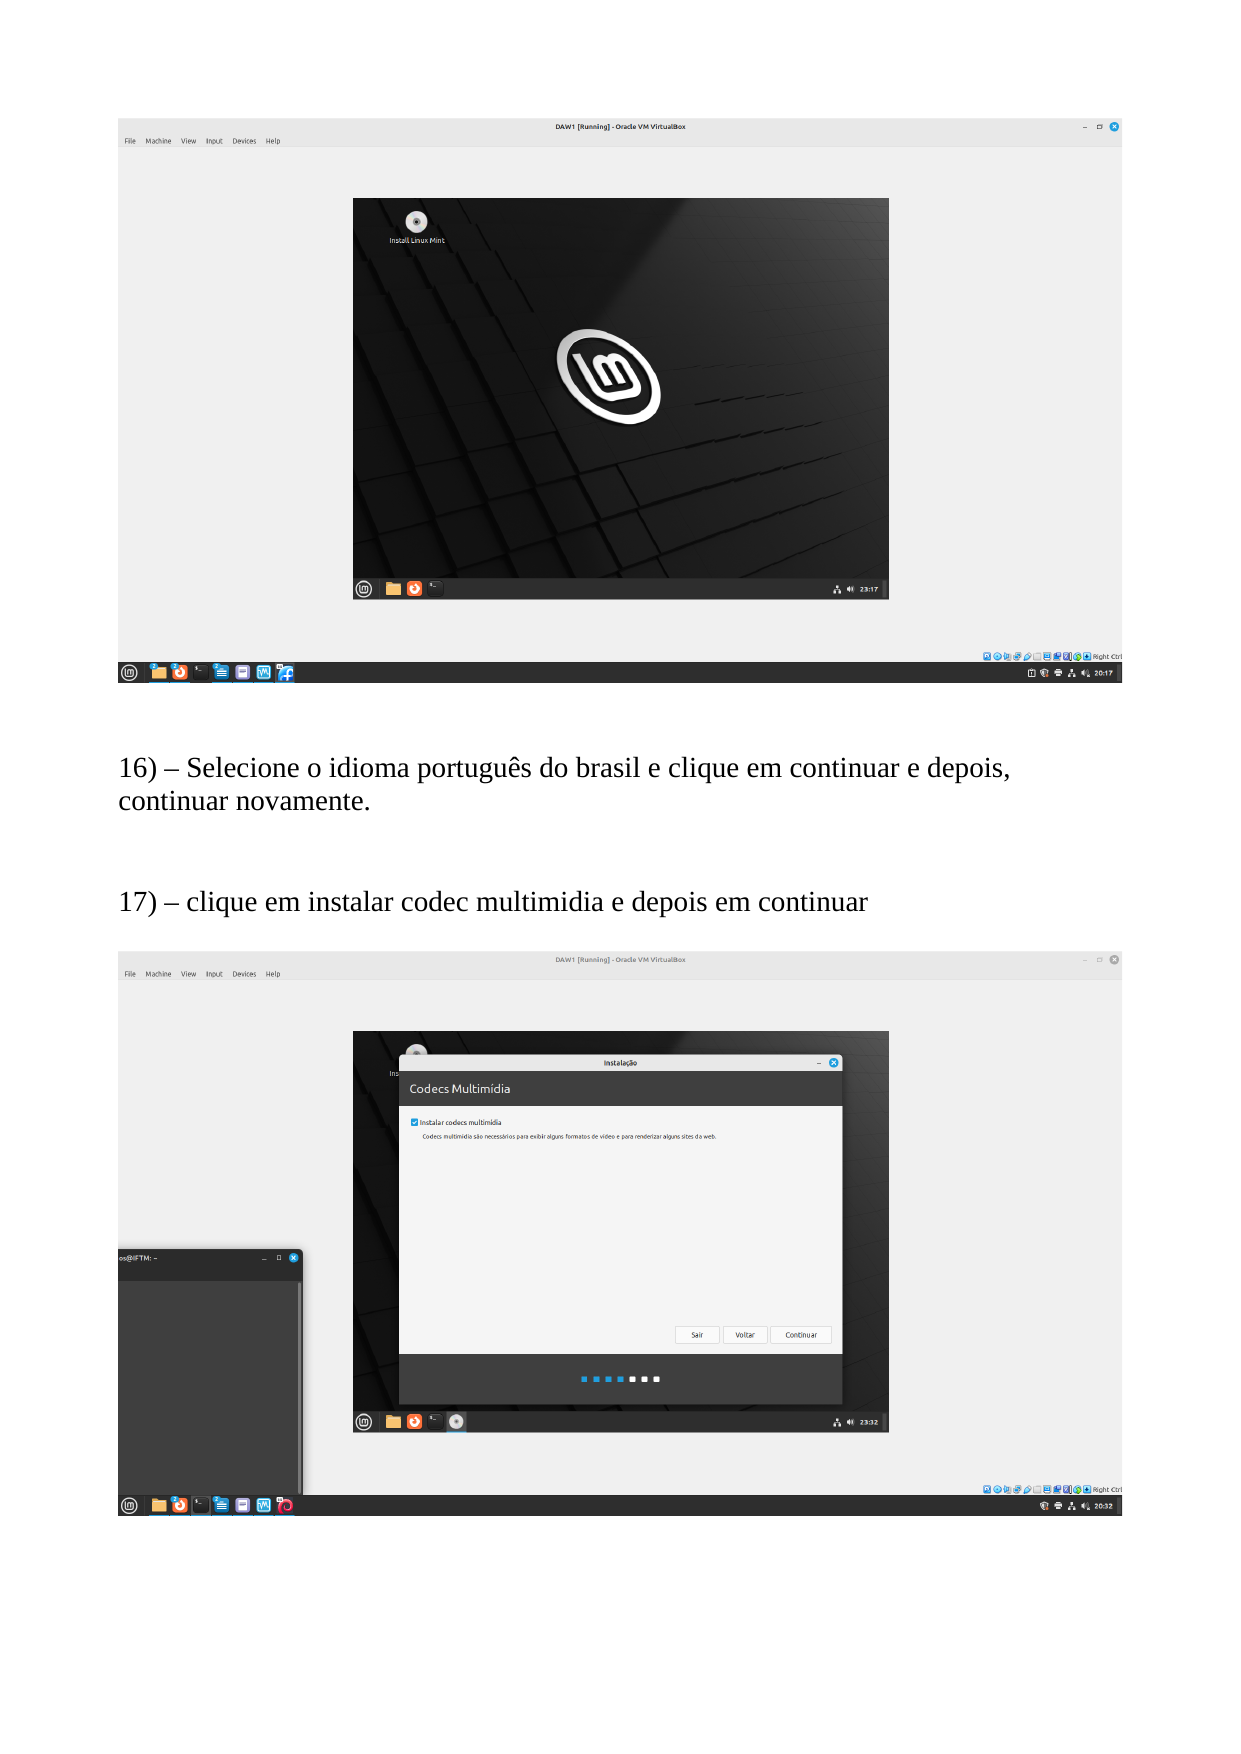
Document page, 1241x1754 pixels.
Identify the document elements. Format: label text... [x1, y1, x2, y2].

text 16) – Selecione o idioma português do brasil e clique em continuar e depois, continuar novamente. [118, 750, 1122, 817]
text 17) – clique em instalar codec multimidia e depois em continuar [118, 884, 1122, 918]
